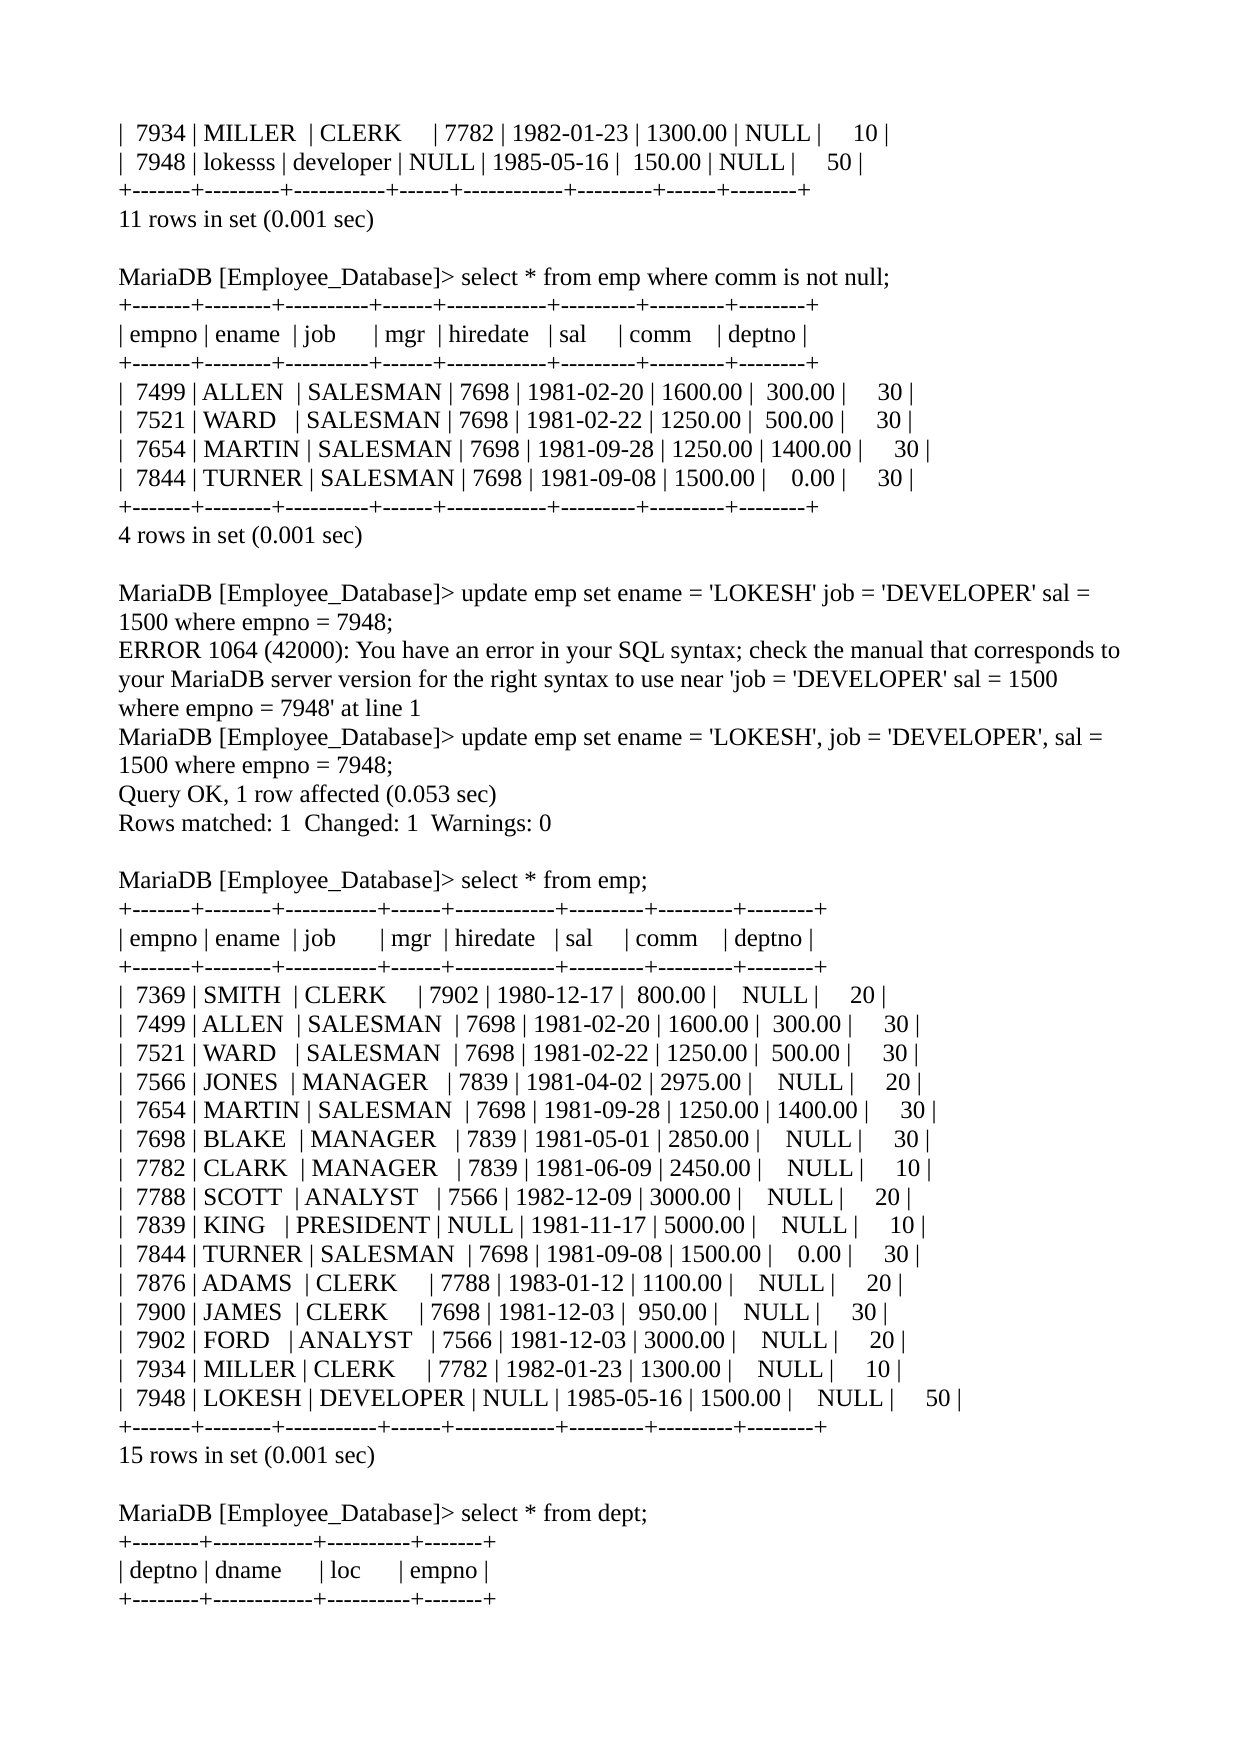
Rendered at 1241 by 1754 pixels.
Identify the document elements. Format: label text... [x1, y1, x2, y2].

text +-------+--------+-----------+------+------------+---------+---------+--------+ [118, 1412, 1122, 1441]
text | 7654 | MARTIN | SALESMAN | 7698 | 1981-09-28 | 1250.00 | 1400.00 | 30 | [118, 434, 1122, 463]
text +-------+--------+----------+------+------------+---------+---------+--------+ [118, 291, 1122, 319]
text +-------+--------+----------+------+------------+---------+---------+--------+ [118, 492, 1122, 521]
text | 7839 | KING | PRESIDENT | NULL | 1981-11-17 | 5000.00 | NULL | 10 | [118, 1211, 1122, 1239]
text | 7698 | BLAKE | MANAGER | 7839 | 1981-05-01 | 2850.00 | NULL | 30 | [118, 1124, 1122, 1153]
text | 7499 | ALLEN | SALESMAN | 7698 | 1981-02-20 | 1600.00 | 300.00 | 30 | [118, 1009, 1122, 1038]
text | empno | ename | job | mgr | hiredate | sal | comm | deptno | [118, 923, 1122, 952]
text +--------+------------+----------+-------+ [118, 1527, 1122, 1556]
text +--------+------------+----------+-------+ [118, 1584, 1122, 1613]
text ERROR 1064 (42000): You have an error in your SQL syntax; check the manual that corresponds to your MariaDB server version for the right syntax to use near 'job = 'DEVELOPER' sal = 1500 where empno = 7948' at line 1 [118, 636, 1122, 722]
text MariaDB [Employee_Database]> select * from emp where comm is not null; [118, 262, 1122, 291]
text | 7521 | WARD | SALESMAN | 7698 | 1981-02-22 | 1250.00 | 500.00 | 30 | [118, 406, 1122, 434]
text 11 rows in set (0.001 sec) [118, 204, 1122, 233]
text | 7521 | WARD | SALESMAN | 7698 | 1981-02-22 | 1250.00 | 500.00 | 30 | [118, 1038, 1122, 1067]
text | 7934 | MILLER | CLERK | 7782 | 1982-01-23 | 1300.00 | NULL | 10 | [118, 118, 1122, 147]
text | 7566 | JONES | MANAGER | 7839 | 1981-04-02 | 2975.00 | NULL | 20 | [118, 1067, 1122, 1096]
text | 7369 | SMITH | CLERK | 7902 | 1980-12-17 | 800.00 | NULL | 20 | [118, 981, 1122, 1009]
text | 7844 | TURNER | SALESMAN | 7698 | 1981-09-08 | 1500.00 | 0.00 | 30 | [118, 1239, 1122, 1268]
text +-------+--------+-----------+------+------------+---------+---------+--------+ [118, 952, 1122, 981]
text | 7782 | CLARK | MANAGER | 7839 | 1981-06-09 | 2450.00 | NULL | 10 | [118, 1153, 1122, 1182]
text +-------+---------+-----------+------+------------+---------+------+--------+ [118, 176, 1122, 204]
text Rows matched: 1 Changed: 1 Warnings: 0 [118, 808, 1122, 837]
text | 7948 | LOKESH | DEVELOPER | NULL | 1985-05-16 | 1500.00 | NULL | 50 | [118, 1383, 1122, 1412]
text 4 rows in set (0.001 sec) [118, 521, 1122, 549]
text | empno | ename | job | mgr | hiredate | sal | comm | deptno | [118, 319, 1122, 348]
text MariaDB [Employee_Database]> select * from dept; [118, 1498, 1122, 1527]
text +-------+--------+----------+------+------------+---------+---------+--------+ [118, 348, 1122, 377]
text 15 rows in set (0.001 sec) [118, 1441, 1122, 1469]
text MariaDB [Employee_Database]> select * from emp; [118, 866, 1122, 894]
text MariaDB [Employee_Database]> update emp set ename = 'LOKESH' job = 'DEVELOPER' sal = 1500 where empno = 7948; [118, 578, 1122, 636]
text | 7844 | TURNER | SALESMAN | 7698 | 1981-09-08 | 1500.00 | 0.00 | 30 | [118, 463, 1122, 492]
text | deptno | dname | loc | empno | [118, 1556, 1122, 1584]
text | 7788 | SCOTT | ANALYST | 7566 | 1982-12-09 | 3000.00 | NULL | 20 | [118, 1182, 1122, 1211]
text | 7876 | ADAMS | CLERK | 7788 | 1983-01-12 | 1100.00 | NULL | 20 | [118, 1268, 1122, 1297]
text | 7948 | lokesss | developer | NULL | 1985-05-16 | 150.00 | NULL | 50 | [118, 147, 1122, 176]
text +-------+--------+-----------+------+------------+---------+---------+--------+ [118, 894, 1122, 923]
text | 7902 | FORD | ANALYST | 7566 | 1981-12-03 | 3000.00 | NULL | 20 | [118, 1326, 1122, 1354]
text MariaDB [Employee_Database]> update emp set ename = 'LOKESH', job = 'DEVELOPER', sal = 1500 where empno = 7948; [118, 722, 1122, 779]
text Query OK, 1 row affected (0.053 sec) [118, 779, 1122, 808]
text | 7499 | ALLEN | SALESMAN | 7698 | 1981-02-20 | 1600.00 | 300.00 | 30 | [118, 377, 1122, 406]
text | 7934 | MILLER | CLERK | 7782 | 1982-01-23 | 1300.00 | NULL | 10 | [118, 1354, 1122, 1383]
text | 7900 | JAMES | CLERK | 7698 | 1981-12-03 | 950.00 | NULL | 30 | [118, 1297, 1122, 1326]
text | 7654 | MARTIN | SALESMAN | 7698 | 1981-09-28 | 1250.00 | 1400.00 | 30 | [118, 1096, 1122, 1124]
